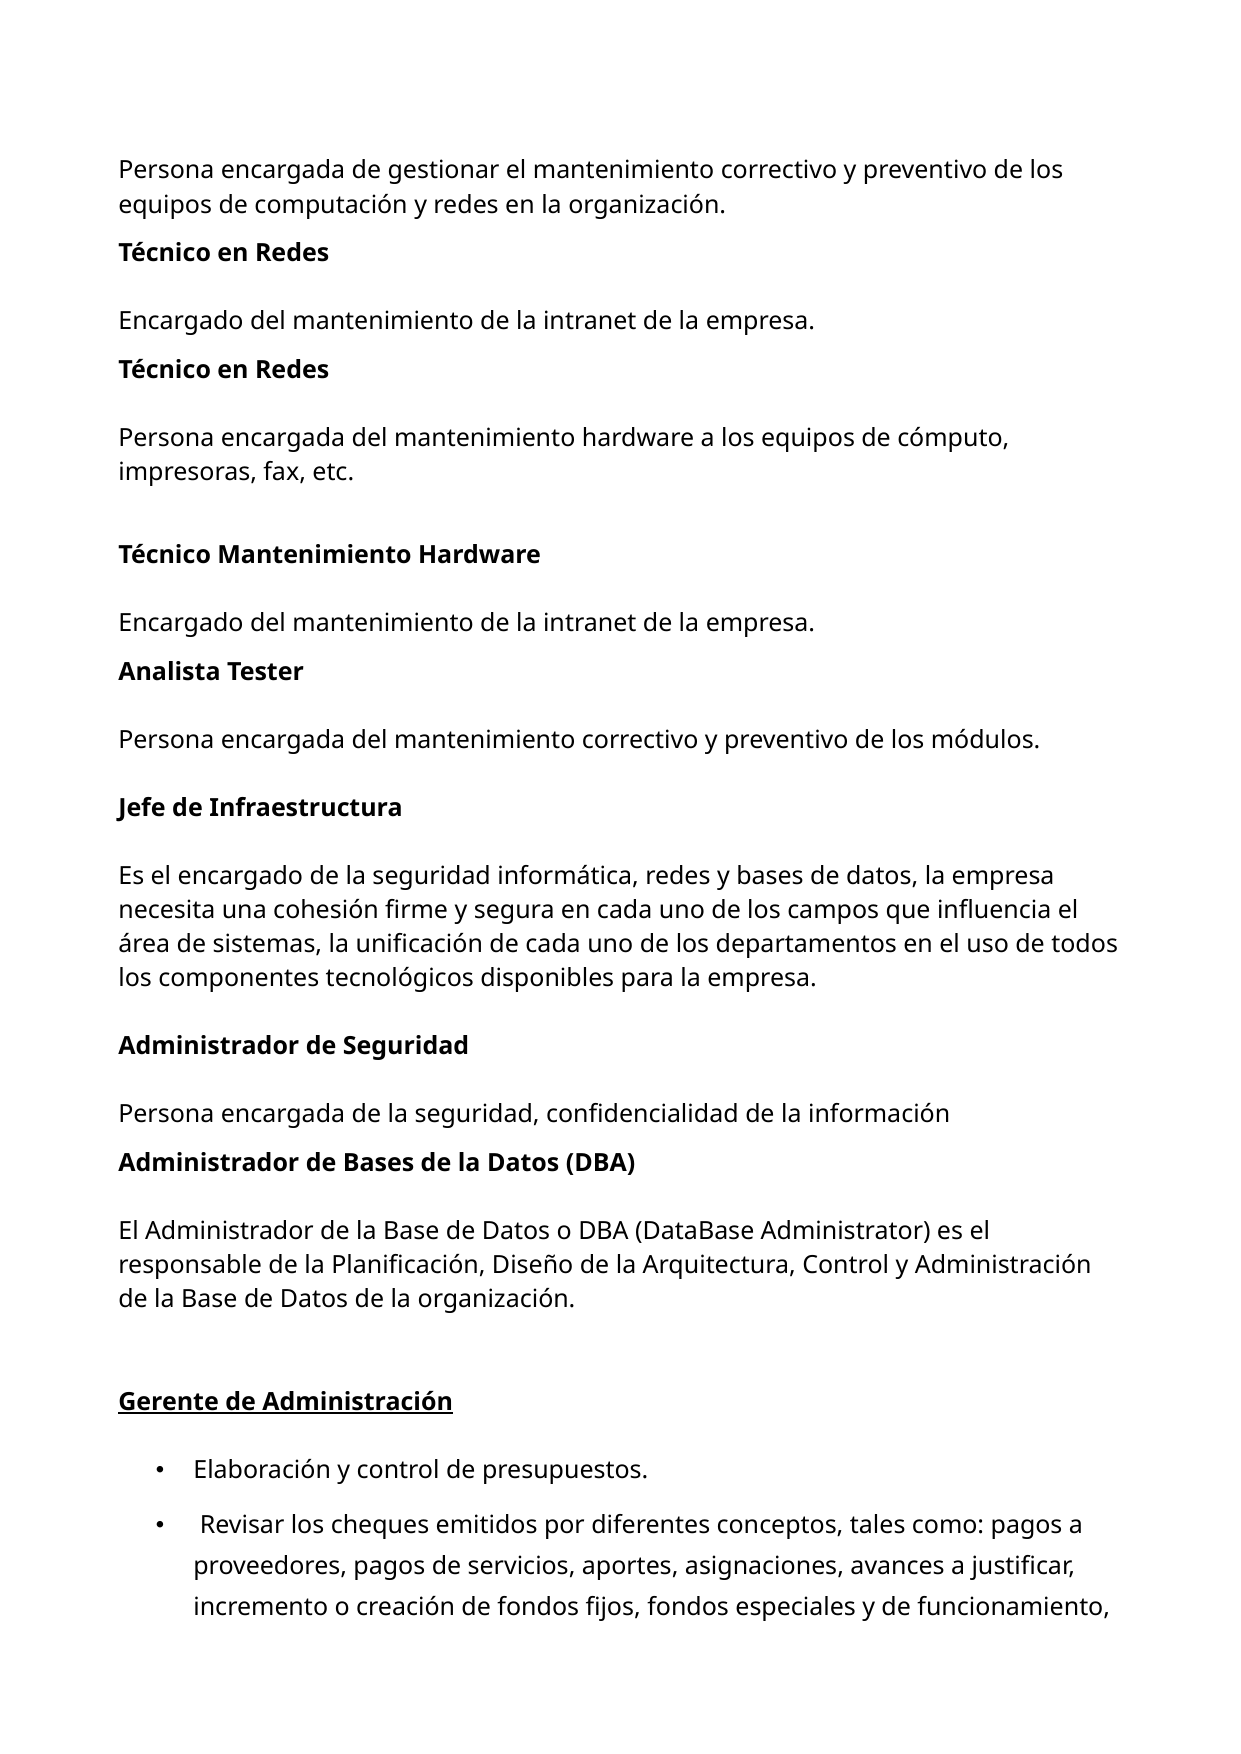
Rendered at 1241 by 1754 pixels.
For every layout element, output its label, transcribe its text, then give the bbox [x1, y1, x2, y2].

text Técnico en Redes Persona encargada del mantenimiento hardware a los equipos de cómputo, impresoras, fax, etc. [118, 352, 1122, 488]
text Persona encargada de gestionar el mantenimiento correctivo y preventivo de los equipos de computación y redes en la organización. [118, 118, 1122, 220]
text Técnico Mantenimiento Hardware Encargado del mantenimiento de la intranet de la empresa. [118, 502, 1122, 639]
list Revisar los cheques emitidos por diferentes conceptos, tales como: pagos a proveedores, pagos de servicios, aportes, asignaciones, avances a justificar, incremento o creación de fondos fijos, fondos especiales y de funcionamiento, [156, 1507, 1122, 1622]
text Gerente de Administración [118, 1383, 1122, 1451]
list Elaboración y control de presupuestos. [156, 1451, 1122, 1485]
text Técnico en Redes Encargado del mantenimiento de la intranet de la empresa. [118, 235, 1122, 337]
text Administrador de Bases de la Datos (DBA) El Administrador de la Base de Datos o DBA (DataBase Administrator) es el responsable de la Planificación, Diseño de la Arquitectura, Control y Administración de la Base de Datos de la organización. [118, 1145, 1122, 1315]
text Analista Tester Persona encargada del mantenimiento correctivo y preventivo de los módulos. Jefe de Infraestructura Es el encargado de la seguridad informática, redes y bases de datos, la empresa necesita una cohesión firme y segura en cada uno de los campos que influencia el área de sistemas, la unificación de cada uno de los departamentos en el uso de todos los componentes tecnológicos disponibles para la empresa. Administrador de Seguridad Persona encargada de la seguridad, confidencialidad de la información [118, 653, 1122, 1130]
